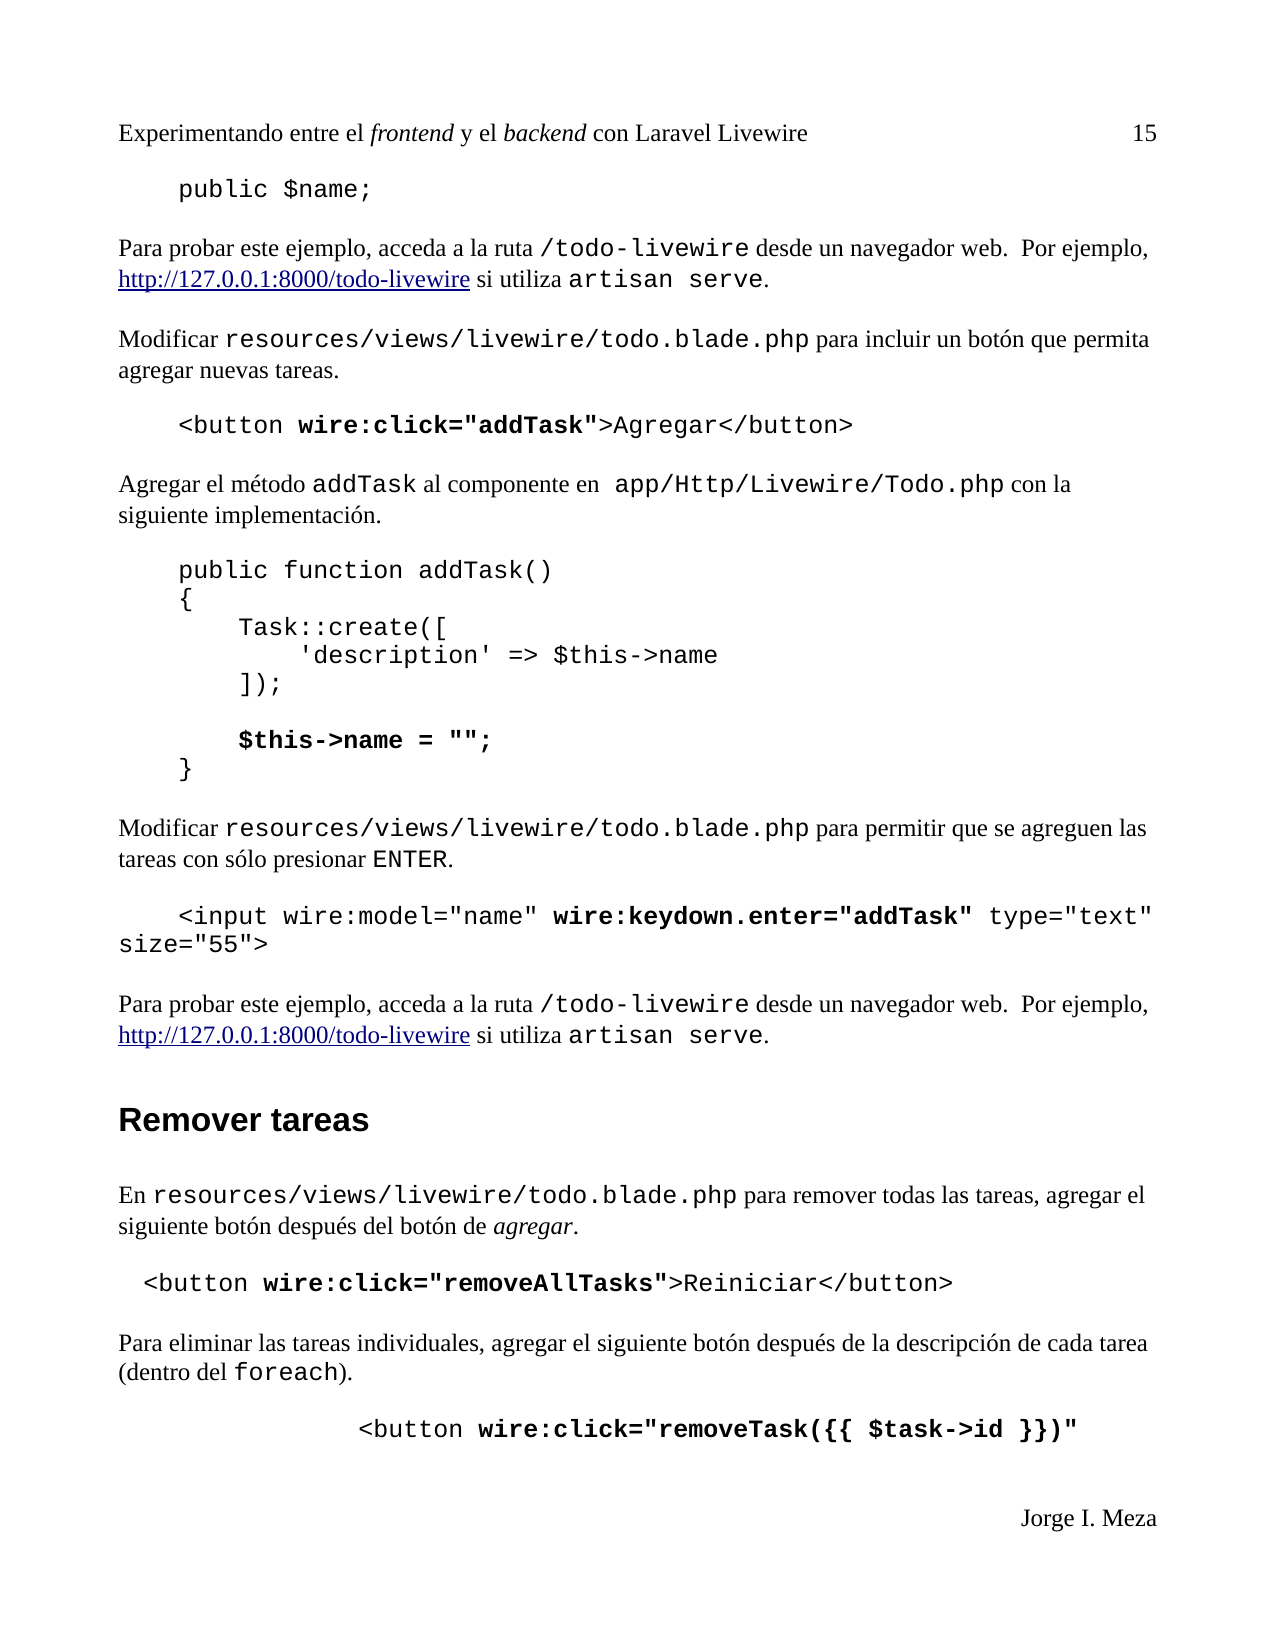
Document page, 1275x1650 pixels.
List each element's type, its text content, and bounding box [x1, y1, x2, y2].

text { [118, 586, 1157, 614]
text public $name; [118, 176, 1157, 205]
text } [118, 756, 1157, 784]
text Para eliminar las tareas individuales, agregar el siguiente botón después de la descripción de cada tarea (dentro del foreach). [118, 1328, 1157, 1387]
text <button wire:click="removeTask({{ $task->id }})" [118, 1416, 1157, 1444]
text Modificar resources/views/livewire/todo.blade.php para permitir que se agreguen las tareas con sólo presionar ENTER. [118, 813, 1157, 875]
text $this->name = ""; [118, 728, 1157, 756]
subtitle Remover tareas [118, 1100, 1157, 1139]
text En resources/views/livewire/todo.blade.php para remover todas las tareas, agregar el siguiente botón después del botón de agregar. [118, 1180, 1157, 1239]
text <input wire:model="name" wire:keydown.enter="addTask" type="text" size="55"> [118, 903, 1157, 960]
text public function addTask() [118, 558, 1157, 586]
text 'description' => $this->name [118, 643, 1157, 671]
text ]); [118, 671, 1157, 699]
text <button wire:click="addTask">Agregar</button> [118, 412, 1157, 441]
text Para probar este ejemplo, acceda a la ruta /todo-livewire desde un navegador web. Por ejemplo, http://127.0.0.1:8000/todo-livewire si utiliza artisan serve. [118, 989, 1157, 1051]
text Para probar este ejemplo, acceda a la ruta /todo-livewire desde un navegador web. Por ejemplo, http://127.0.0.1:8000/todo-livewire si utiliza artisan serve. [118, 233, 1157, 295]
text <button wire:click="removeAllTasks">Reiniciar</button> [118, 1268, 1157, 1299]
text Task::create([ [118, 614, 1157, 643]
text Agregar el método addTask al componente en app/Http/Livewire/Todo.php con la siguiente implementación. [118, 469, 1157, 529]
text Modificar resources/views/livewire/todo.blade.php para incluir un botón que permita agregar nuevas tareas. [118, 324, 1157, 383]
